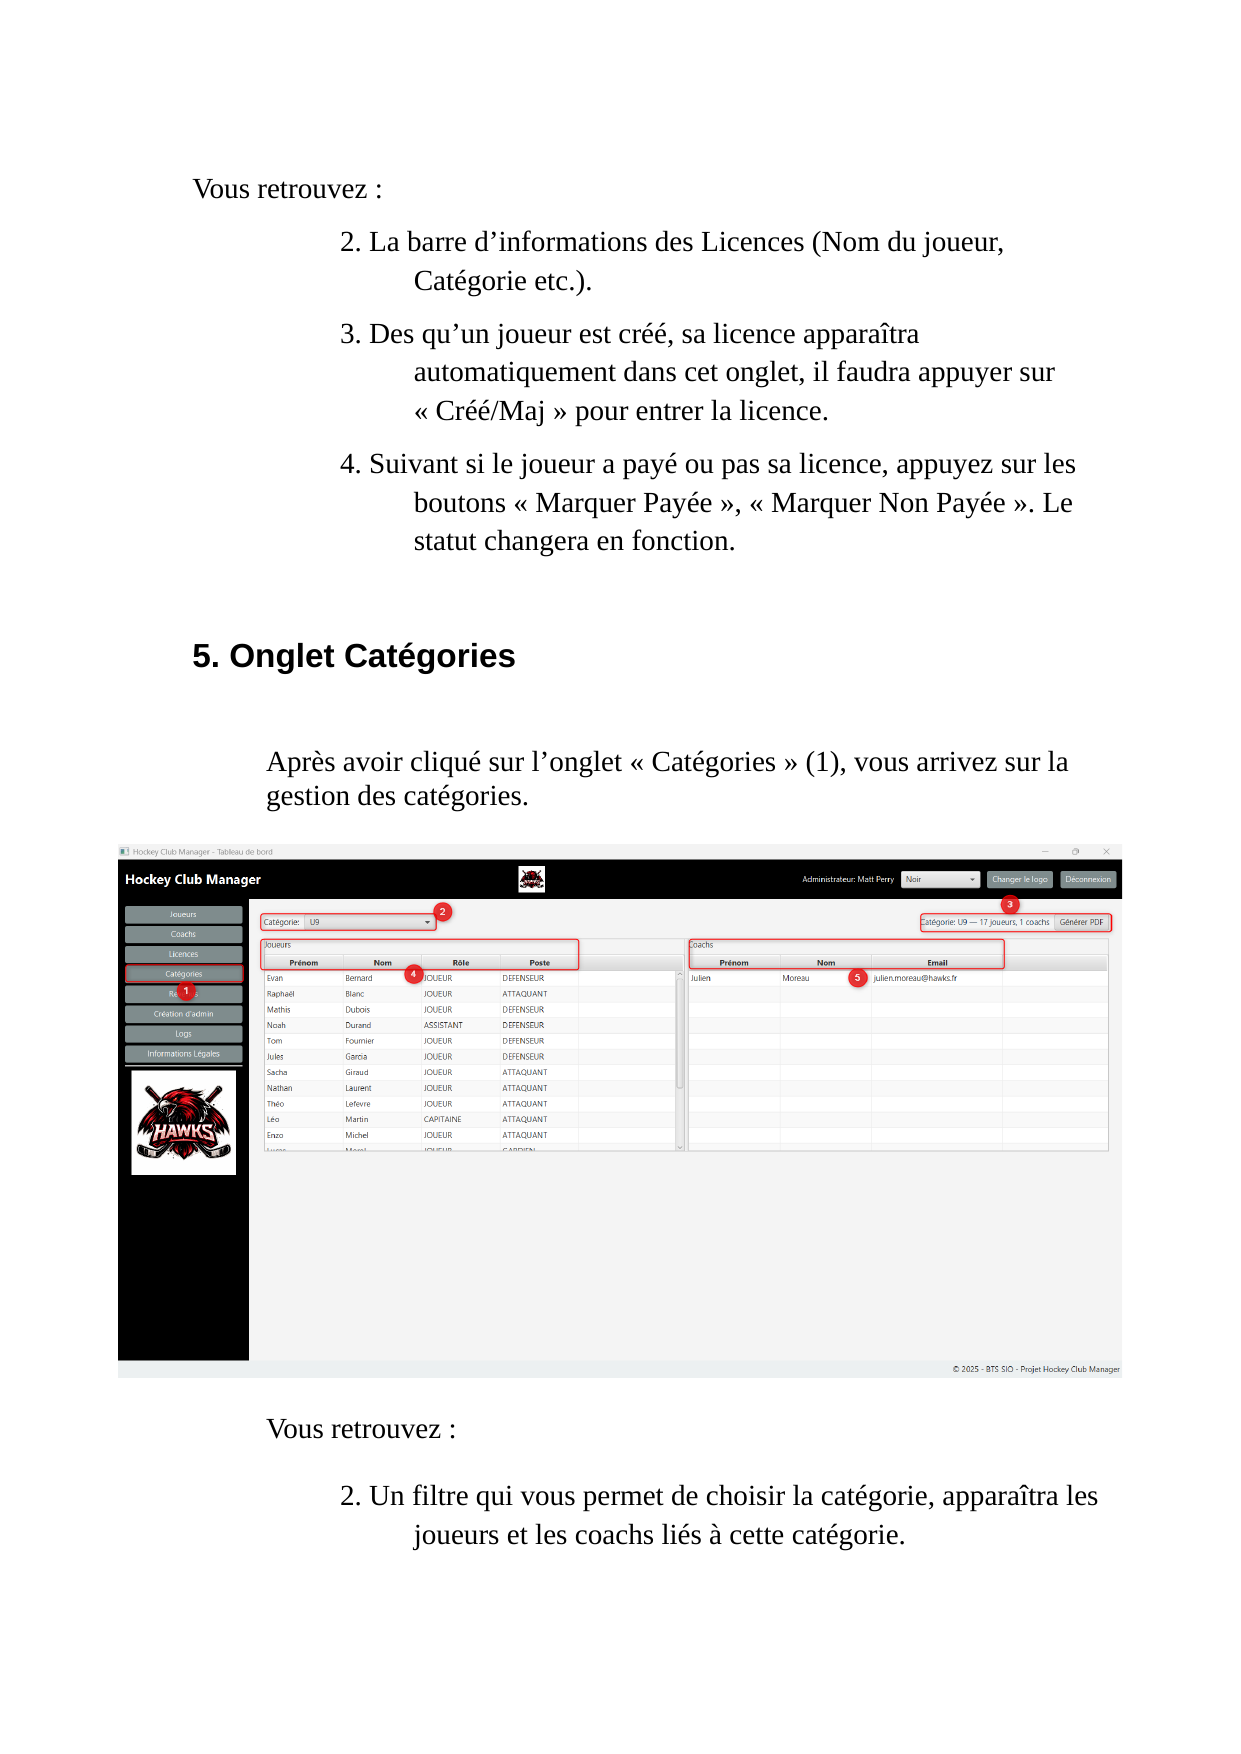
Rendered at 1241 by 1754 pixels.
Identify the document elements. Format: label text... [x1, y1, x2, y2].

text 3. Des qu’un joueur est créé, sa licence apparaîtra automatiquement dans cet onglet, il faudra appuyer sur « Créé/Maj » pour entrer la licence. [118, 316, 1122, 427]
text 4. Suivant si le joueur a payé ou pas sa licence, appuyez sur les boutons « Marquer Payée », « Marquer Non Payée ». Le statut changera en fonction. [118, 446, 1122, 557]
text Vous retrouvez : [118, 1411, 1122, 1445]
picture [118, 844, 1123, 1378]
text 2. La barre d’informations des Licences (Nom du joueur, Catégorie etc.). [118, 224, 1122, 296]
text 2. Un filtre qui vous permet de choisir la catégorie, apparaîtra les joueurs et les coachs liés à cette catégorie. [118, 1478, 1122, 1551]
text Vous retrouvez : [118, 171, 1122, 205]
text Après avoir cliqué sur l’onglet « Catégories » (1), vous arrivez sur la gestion des catégories. [118, 744, 1122, 811]
subtitle 5. Onglet Catégories [118, 636, 1122, 674]
